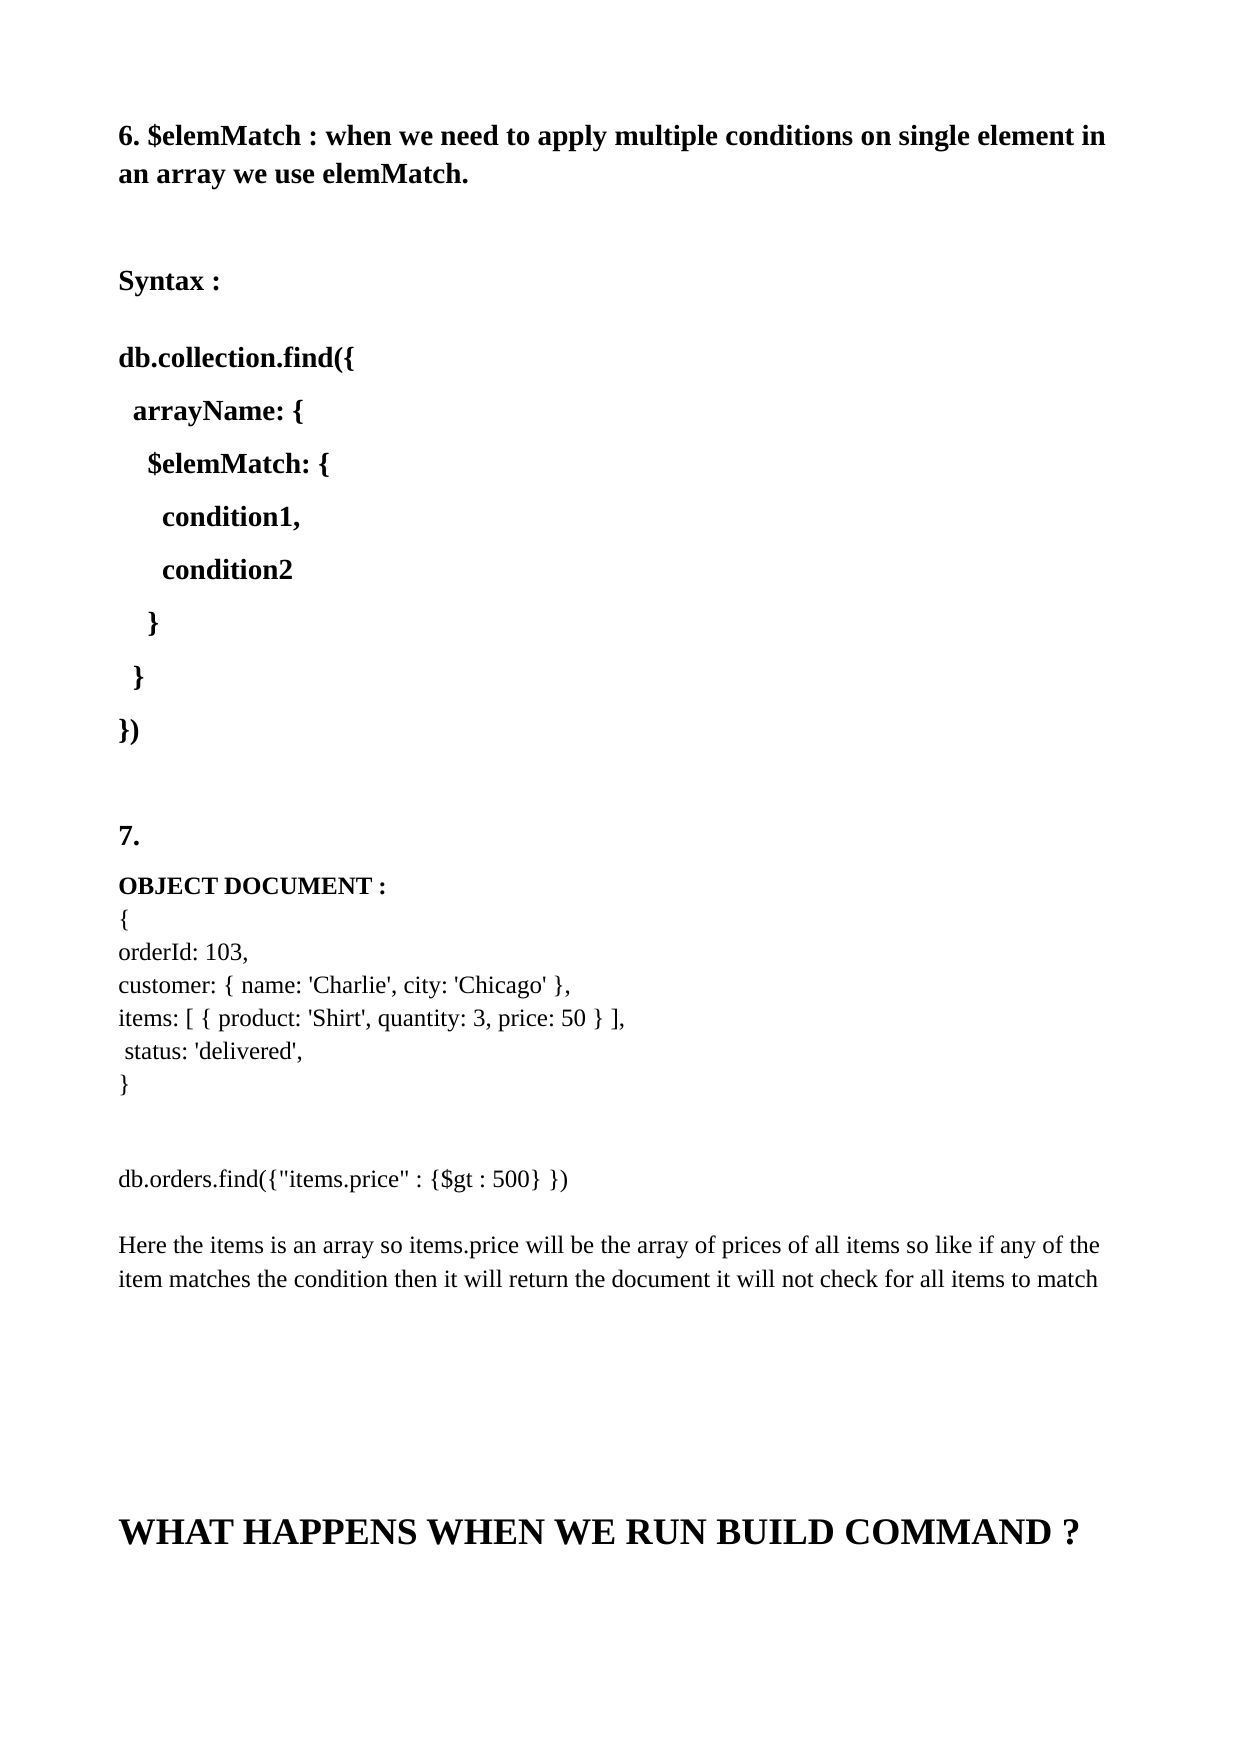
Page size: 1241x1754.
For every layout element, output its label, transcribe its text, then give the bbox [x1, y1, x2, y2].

text } [118, 659, 1122, 692]
text $elemMatch: { [118, 446, 1122, 480]
text db.orders.find({"items.price" : {$gt : 500} }) Here the items is an array so items.price will be the array of prices of all items so like if any of the item matches the condition then it will return the document it will not check for all items to match [118, 1164, 1122, 1292]
text condition2 [118, 552, 1122, 586]
text } [118, 606, 1122, 639]
text 7. [118, 818, 1122, 852]
text arrayName: { [118, 393, 1122, 427]
text condition1, [118, 499, 1122, 533]
text 6. $elemMatch : when we need to apply multiple conditions on single element in an array we use elemMatch. [118, 118, 1122, 190]
text Syntax : db.collection.find({ [118, 263, 1122, 373]
text OBJECT DOCUMENT : { orderId: 103, customer: { name: 'Charlie', city: 'Chicago' }, items: [ { product: 'Shirt', quantity: 3, price: 50 } ], status: 'delivered', } [118, 871, 1122, 1098]
text }) [118, 712, 1122, 745]
text WHAT HAPPENS WHEN WE RUN BUILD COMMAND ? [118, 1509, 1122, 1552]
